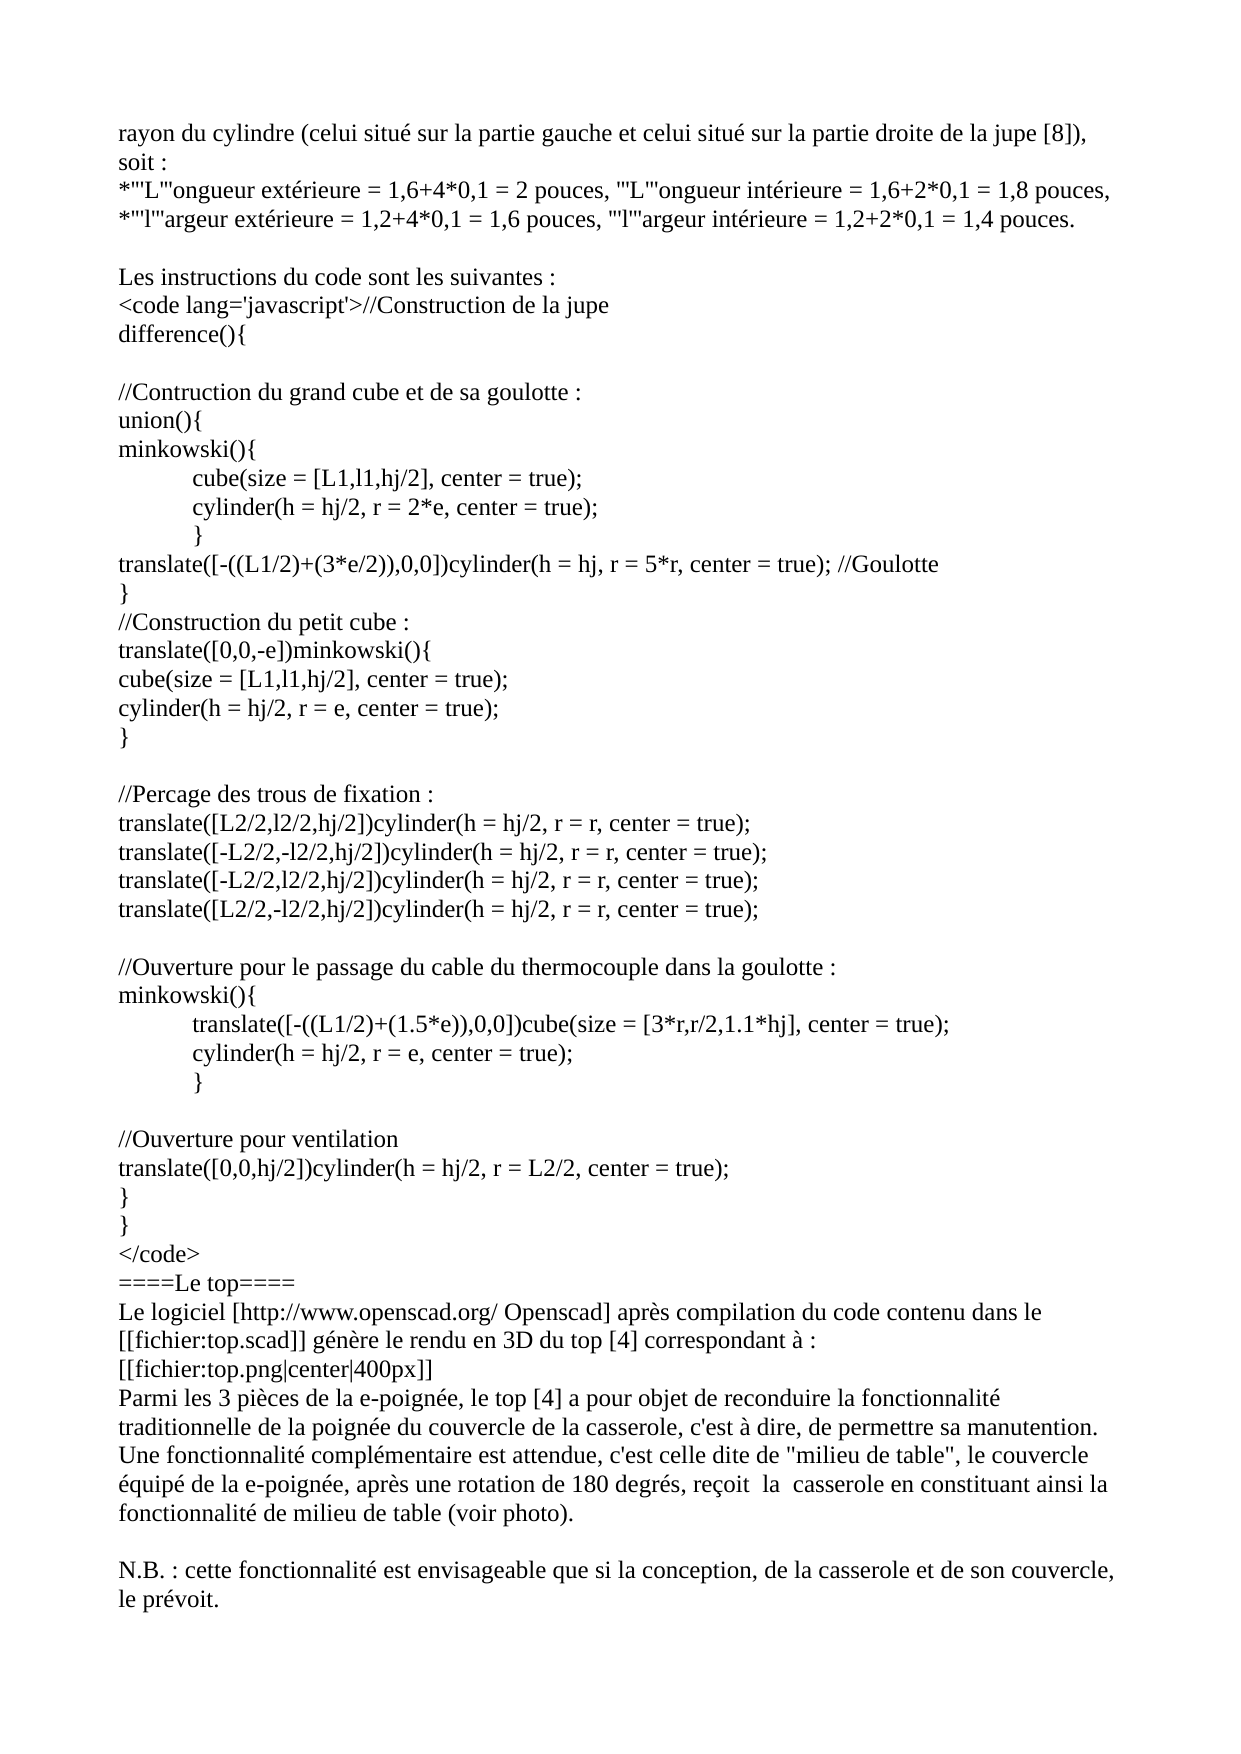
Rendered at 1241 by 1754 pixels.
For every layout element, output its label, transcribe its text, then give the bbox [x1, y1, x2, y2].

text cylinder(h = hj/2, r = 2*e, center = true); [118, 492, 1122, 521]
text cube(size = [L1,l1,hj/2], center = true); [118, 664, 1122, 693]
text *'''l'''argeur extérieure = 1,2+4*0,1 = 1,6 pouces, '''l'''argeur intérieure = 1,2+2*0,1 = 1,4 pouces. [118, 204, 1122, 233]
text translate([-L2/2,l2/2,hj/2])cylinder(h = hj/2, r = r, center = true); [118, 866, 1122, 894]
text translate([L2/2,-l2/2,hj/2])cylinder(h = hj/2, r = r, center = true); [118, 894, 1122, 923]
text difference(){ [118, 319, 1122, 348]
text } [118, 578, 1122, 607]
text Parmi les 3 pièces de la e-poignée, le top [4] a pour objet de reconduire la fonctionnalité traditionnelle de la poignée du couvercle de la casserole, c'est à dire, de permettre sa manutention. Une fonctionnalité complémentaire est attendue, c'est celle dite de "milieu de table", le couvercle équipé de la e-poignée, après une rotation de 180 degrés, reçoit la casserole en constituant ainsi la fonctionnalité de milieu de table (voir photo). [118, 1383, 1122, 1527]
text } [118, 1211, 1122, 1239]
text Les instructions du code sont les suivantes : [118, 262, 1122, 291]
text } [118, 722, 1122, 751]
text </code> [118, 1239, 1122, 1268]
text translate([-L2/2,-l2/2,hj/2])cylinder(h = hj/2, r = r, center = true); [118, 837, 1122, 866]
text minkowski(){ [118, 434, 1122, 463]
text union(){ [118, 406, 1122, 434]
text translate([-((L1/2)+(3*e/2)),0,0])cylinder(h = hj, r = 5*r, center = true); //Goulotte [118, 549, 1122, 578]
text <code lang='javascript'>//Construction de la jupe [118, 291, 1122, 319]
text //Ouverture pour le passage du cable du thermocouple dans la goulotte : [118, 952, 1122, 981]
text translate([0,0,hj/2])cylinder(h = hj/2, r = L2/2, center = true); [118, 1153, 1122, 1182]
text } [118, 1182, 1122, 1211]
text [[fichier:top.png|center|400px]] [118, 1354, 1122, 1383]
text Le logiciel [http://www.openscad.org/ Openscad] après compilation du code contenu dans le [[fichier:top.scad]] génère le rendu en 3D du top [4] correspondant à : [118, 1297, 1122, 1354]
text //Percage des trous de fixation : [118, 779, 1122, 808]
text *'''L'''ongueur extérieure = 1,6+4*0,1 = 2 pouces, '''L'''ongueur intérieure = 1,6+2*0,1 = 1,8 pouces, [118, 176, 1122, 204]
text } [118, 521, 1122, 549]
text translate([-((L1/2)+(1.5*e)),0,0])cube(size = [3*r,r/2,1.1*hj], center = true); [118, 1009, 1122, 1038]
text cube(size = [L1,l1,hj/2], center = true); [118, 463, 1122, 492]
text translate([L2/2,l2/2,hj/2])cylinder(h = hj/2, r = r, center = true); [118, 808, 1122, 837]
text N.B. : cette fonctionnalité est envisageable que si la conception, de la casserole et de son couvercle, le prévoit. [118, 1556, 1122, 1613]
text //Ouverture pour ventilation [118, 1124, 1122, 1153]
text cylinder(h = hj/2, r = e, center = true); [118, 1038, 1122, 1067]
text ====Le top==== [118, 1268, 1122, 1297]
text cylinder(h = hj/2, r = e, center = true); [118, 693, 1122, 722]
text //Construction du petit cube : [118, 607, 1122, 636]
text //Contruction du grand cube et de sa goulotte : [118, 377, 1122, 406]
text minkowski(){ [118, 981, 1122, 1009]
text } [118, 1067, 1122, 1096]
text translate([0,0,-e])minkowski(){ [118, 636, 1122, 664]
text rayon du cylindre (celui situé sur la partie gauche et celui situé sur la partie droite de la jupe [8]), soit : [118, 118, 1122, 176]
